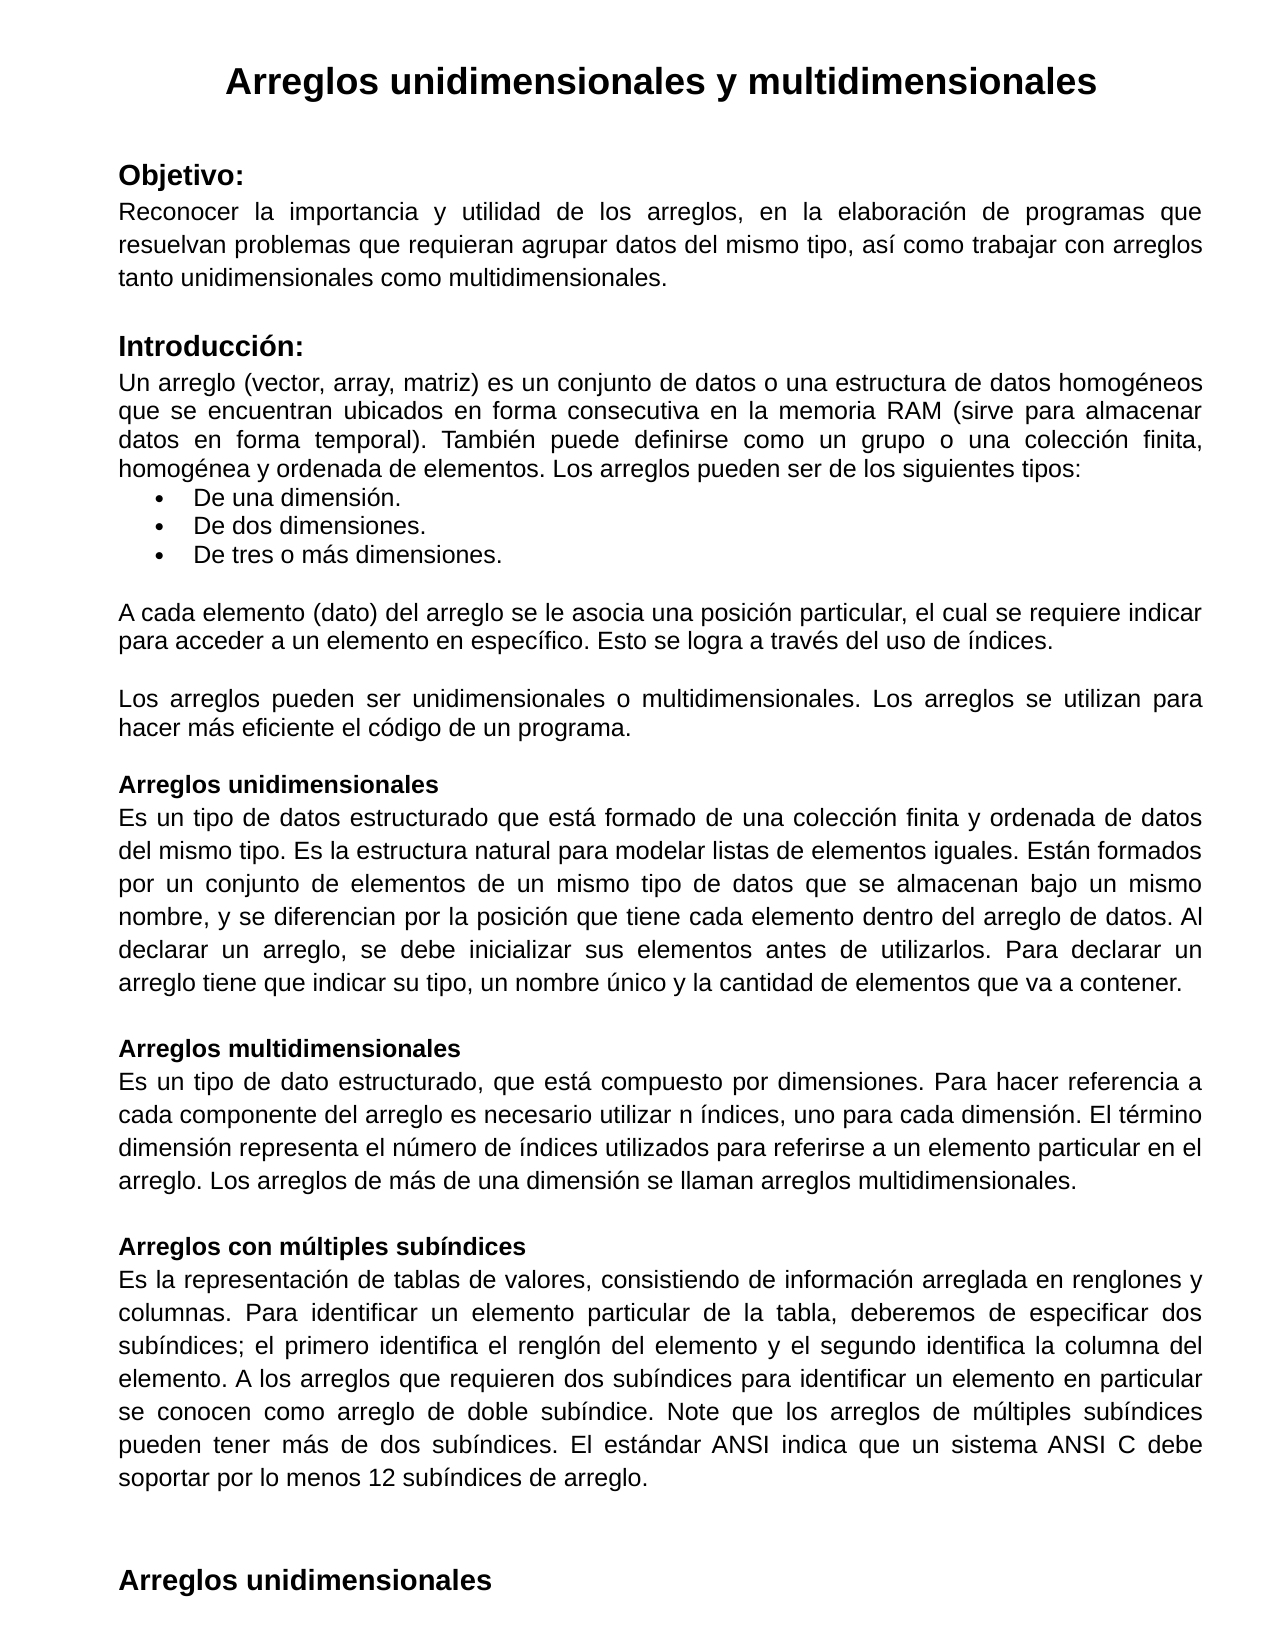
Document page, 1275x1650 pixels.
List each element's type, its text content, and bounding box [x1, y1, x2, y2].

text Es un tipo de dato estructurado, que está compuesto por dimensiones. Para hacer referencia a cada componente del arreglo es necesario utilizar n índices, uno para cada dimensión. El término dimensión representa el número de índices utilizados para referirse a un elemento particular en el arreglo. Los arreglos de más de una dimensión se llaman arreglos multidimensionales. [118, 1067, 1205, 1195]
text Arreglos unidimensionales [118, 1562, 1205, 1596]
list De dos dimensiones. [156, 511, 1205, 540]
text Arreglos con múltiples subíndices [118, 1232, 1205, 1261]
list De tres o más dimensiones. [156, 540, 1205, 569]
text Reconocer la importancia y utilidad de los arreglos, en la elaboración de programas que resuelvan problemas que requieran agrupar datos del mismo tipo, así como trabajar con arreglos tanto unidimensionales como multidimensionales. [118, 197, 1205, 292]
text Introducción: [118, 329, 1205, 362]
text Arreglos unidimensionales y multidimensionales [118, 59, 1205, 102]
text Arreglos unidimensionales [118, 770, 1205, 799]
text Un arreglo (vector, array, matriz) es un conjunto de datos o una estructura de datos homogéneos que se encuentran ubicados en forma consecutiva en la memoria RAM (sirve para almacenar datos en forma temporal). También puede definirse como un grupo o una colección finita, homogénea y ordenada de elementos. Los arreglos pueden ser de los siguientes tipos: [118, 367, 1205, 482]
text Es un tipo de datos estructurado que está formado de una colección finita y ordenada de datos del mismo tipo. Es la estructura natural para modelar listas de elementos iguales. Están formados por un conjunto de elementos de un mismo tipo de datos que se almacenan bajo un mismo nombre, y se diferencian por la posición que tiene cada elemento dentro del arreglo de datos. Al declarar un arreglo, se debe inicializar sus elementos antes de utilizarlos. Para declarar un arreglo tiene que indicar su tipo, un nombre único y la cantidad de elementos que va a contener. [118, 803, 1205, 997]
text Objetivo: [118, 158, 1205, 192]
text Los arreglos pueden ser unidimensionales o multidimensionales. Los arreglos se utilizan para hacer más eficiente el código de un programa. [118, 684, 1205, 741]
text A cada elemento (dato) del arreglo se le asocia una posición particular, el cual se requiere indicar para acceder a un elemento en específico. Esto se logra a través del uso de índices. [118, 597, 1205, 655]
list De una dimensión. [156, 482, 1205, 511]
text Es la representación de tablas de valores, consistiendo de información arreglada en renglones y columnas. Para identificar un elemento particular de la tabla, deberemos de especificar dos subíndices; el primero identifica el renglón del elemento y el segundo identifica la columna del elemento. A los arreglos que requieren dos subíndices para identificar un elemento en particular se conocen como arreglo de doble subíndice. Note que los arreglos de múltiples subíndices pueden tener más de dos subíndices. El estándar ANSI indica que un sistema ANSI C debe soportar por lo menos 12 subíndices de arreglo. [118, 1265, 1205, 1492]
text Arreglos multidimensionales [118, 1034, 1205, 1063]
